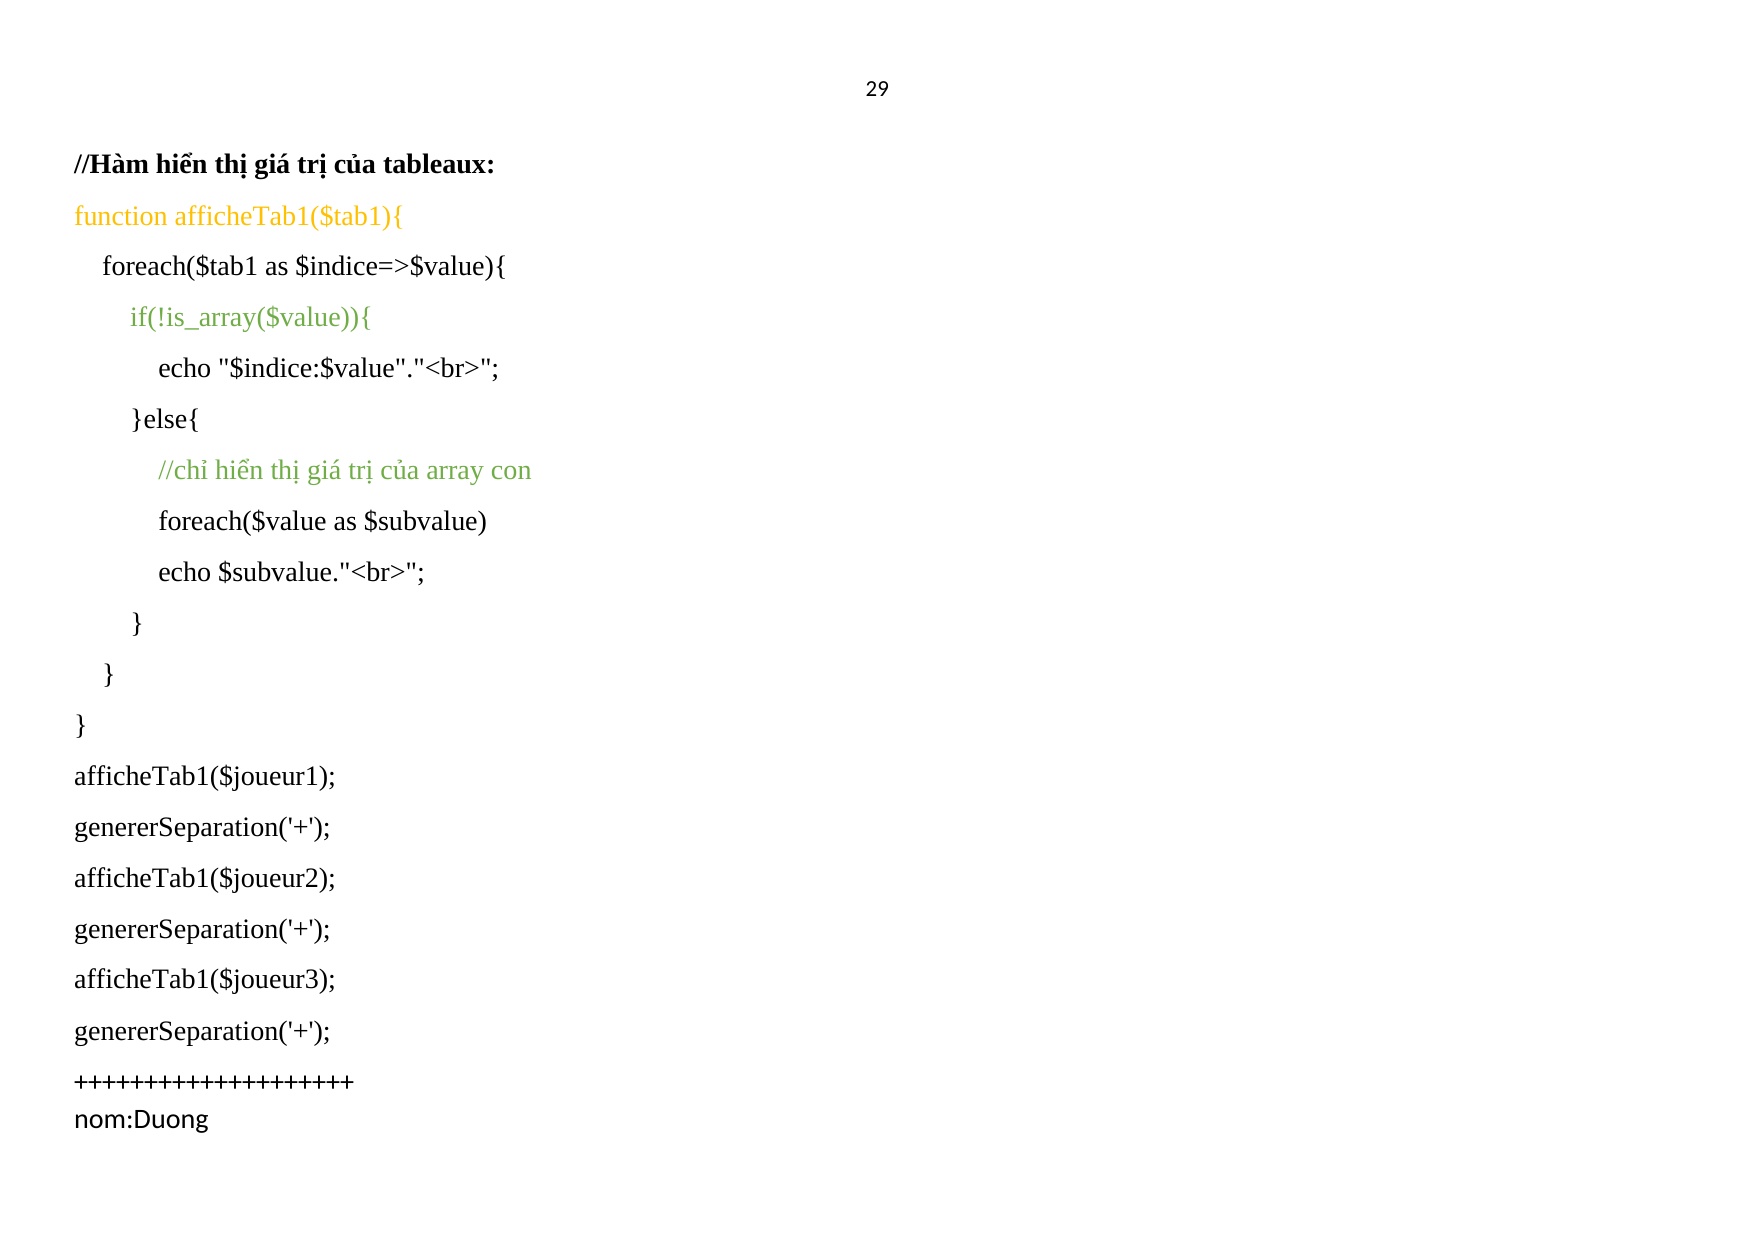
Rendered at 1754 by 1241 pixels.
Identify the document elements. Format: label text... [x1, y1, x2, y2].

text } [74, 606, 1680, 638]
text afficheTab1($joueur3); [74, 963, 1680, 995]
text function afficheTab1($tab1){ [74, 198, 1680, 231]
text genererSeparation('+'); [74, 1013, 1680, 1046]
text }else{ [74, 402, 1680, 435]
text foreach($tab1 as $indice=>$value){ [74, 249, 1680, 282]
text //chỉ hiển thị giá trị của array con [74, 453, 1680, 486]
text echo $subvalue."<br>"; [74, 555, 1680, 587]
text } [74, 657, 1680, 689]
text foreach($value as $subvalue) [74, 504, 1680, 537]
text ++++++++++++++++++++ nom:Duong [74, 1064, 1680, 1135]
text genererSeparation('+'); [74, 912, 1680, 944]
text afficheTab1($joueur1); [74, 759, 1680, 791]
text echo "$indice:$value"."<br>"; [74, 351, 1680, 384]
text genererSeparation('+'); [74, 810, 1680, 842]
text } [74, 708, 1680, 740]
text afficheTab1($joueur2); [74, 861, 1680, 893]
text if(!is_array($value)){ [74, 300, 1680, 333]
text //Hàm hiển thị giá trị của tableaux: [74, 148, 1680, 180]
